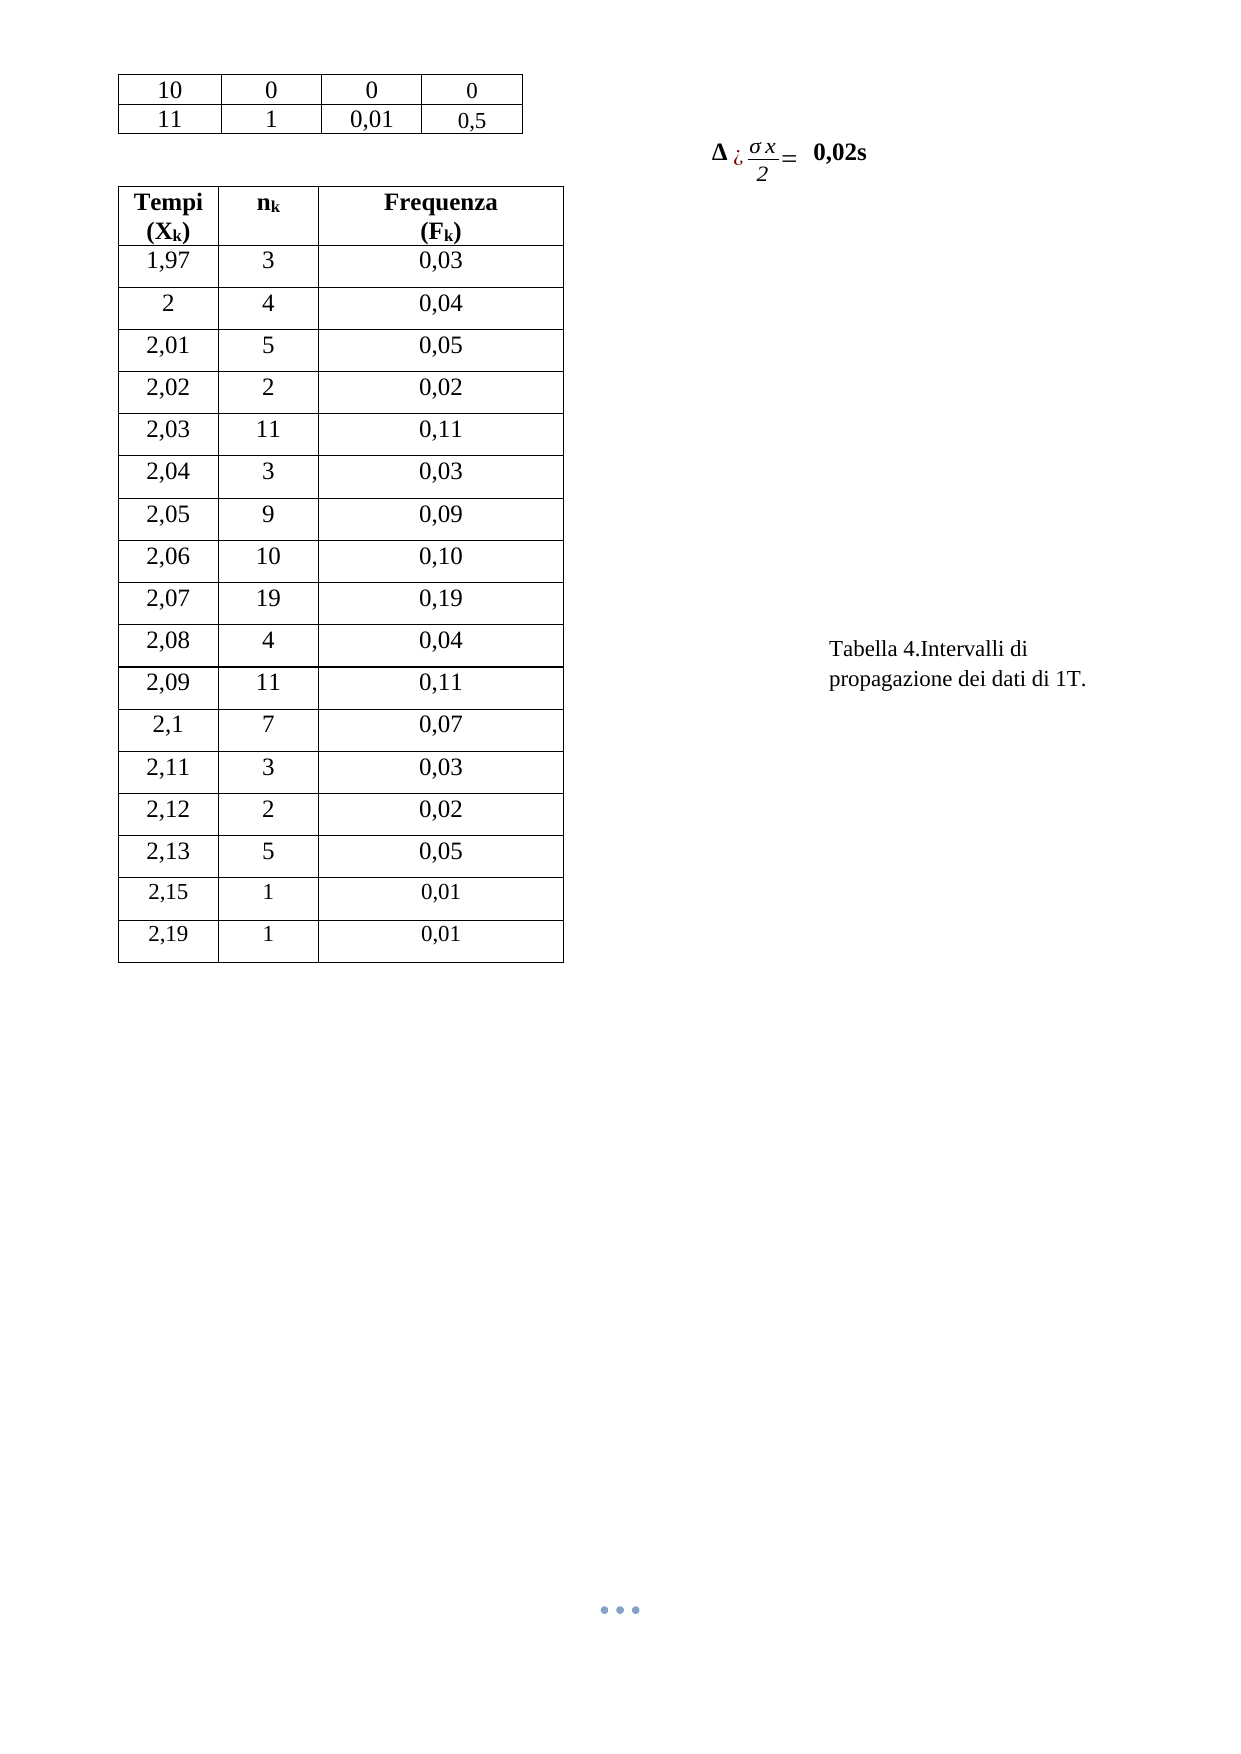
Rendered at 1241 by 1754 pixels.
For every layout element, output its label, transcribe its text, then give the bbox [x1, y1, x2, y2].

table_cell 4 [219, 288, 318, 329]
table_cell 0,11 [319, 668, 563, 708]
table_cell 2,1 [119, 710, 218, 751]
table_cell 0 [222, 75, 321, 103]
table_cell 2,04 [119, 456, 218, 498]
table_cell 0,04 [319, 288, 563, 329]
table_cell 1 [219, 921, 318, 962]
table_cell 0,01 [322, 105, 421, 133]
table_cell 3 [219, 246, 318, 287]
table_cell 2,15 [119, 878, 218, 919]
table_cell 7 [219, 710, 318, 751]
table_cell 1 [219, 878, 318, 919]
table_cell 11 [219, 414, 318, 455]
table_cell 10 [119, 75, 221, 103]
table_cell 0,03 [319, 456, 563, 498]
table_cell 2,11 [119, 752, 218, 793]
table_cell 3 [219, 456, 318, 498]
text Tabella 4.Intervalli di propagazione dei dati di 1T. [829, 635, 1137, 691]
table_cell 0,19 [319, 583, 563, 624]
table_cell 2,02 [119, 372, 218, 413]
table_cell 2,19 [119, 921, 218, 962]
table_cell 0,01 [319, 878, 563, 919]
table_header nk [219, 187, 318, 244]
table_cell 19 [219, 583, 318, 624]
table_cell 5 [219, 836, 318, 877]
table_cell 4 [219, 625, 318, 666]
table_cell 11 [219, 668, 318, 708]
table_cell 2,01 [119, 330, 218, 371]
table_cell 9 [219, 499, 318, 540]
table_cell 0,02 [319, 794, 563, 835]
table_cell 1 [222, 105, 321, 133]
text ∆0,02s [231, 134, 1122, 186]
table_cell 3 [219, 752, 318, 793]
table_cell 0,04 [319, 625, 563, 666]
table_cell 10 [219, 541, 318, 582]
table_cell 0,03 [319, 752, 563, 793]
table_cell 0 [422, 75, 522, 103]
table_cell 0 [322, 75, 421, 103]
table_cell 2,06 [119, 541, 218, 582]
table_cell 2,07 [119, 583, 218, 624]
table_cell 0,02 [319, 372, 563, 413]
table_header Frequenza (Fk) [319, 187, 563, 244]
table_cell 0,11 [319, 414, 563, 455]
table_cell 5 [219, 330, 318, 371]
table_cell 0,01 [319, 921, 563, 962]
table_cell 0,07 [319, 710, 563, 751]
table_cell 0,03 [319, 246, 563, 287]
table_cell 2 [119, 288, 218, 329]
table_cell 2,13 [119, 836, 218, 877]
table_cell 0,09 [319, 499, 563, 540]
table_cell 2,03 [119, 414, 218, 455]
table_cell 2 [219, 794, 318, 835]
table_cell 0,10 [319, 541, 563, 582]
table_cell 2,05 [119, 499, 218, 540]
table_header Tempi (Xk) [119, 187, 218, 244]
table_cell 11 [119, 105, 221, 133]
table_cell 0,5 [422, 105, 522, 133]
table_cell 1,97 [119, 246, 218, 287]
table_cell 0,05 [319, 330, 563, 371]
table_cell 0,05 [319, 836, 563, 877]
table_cell 2 [219, 372, 318, 413]
table_cell 2,09 [119, 668, 218, 708]
table_cell 2,12 [119, 794, 218, 835]
table_cell 2,08 [119, 625, 218, 666]
